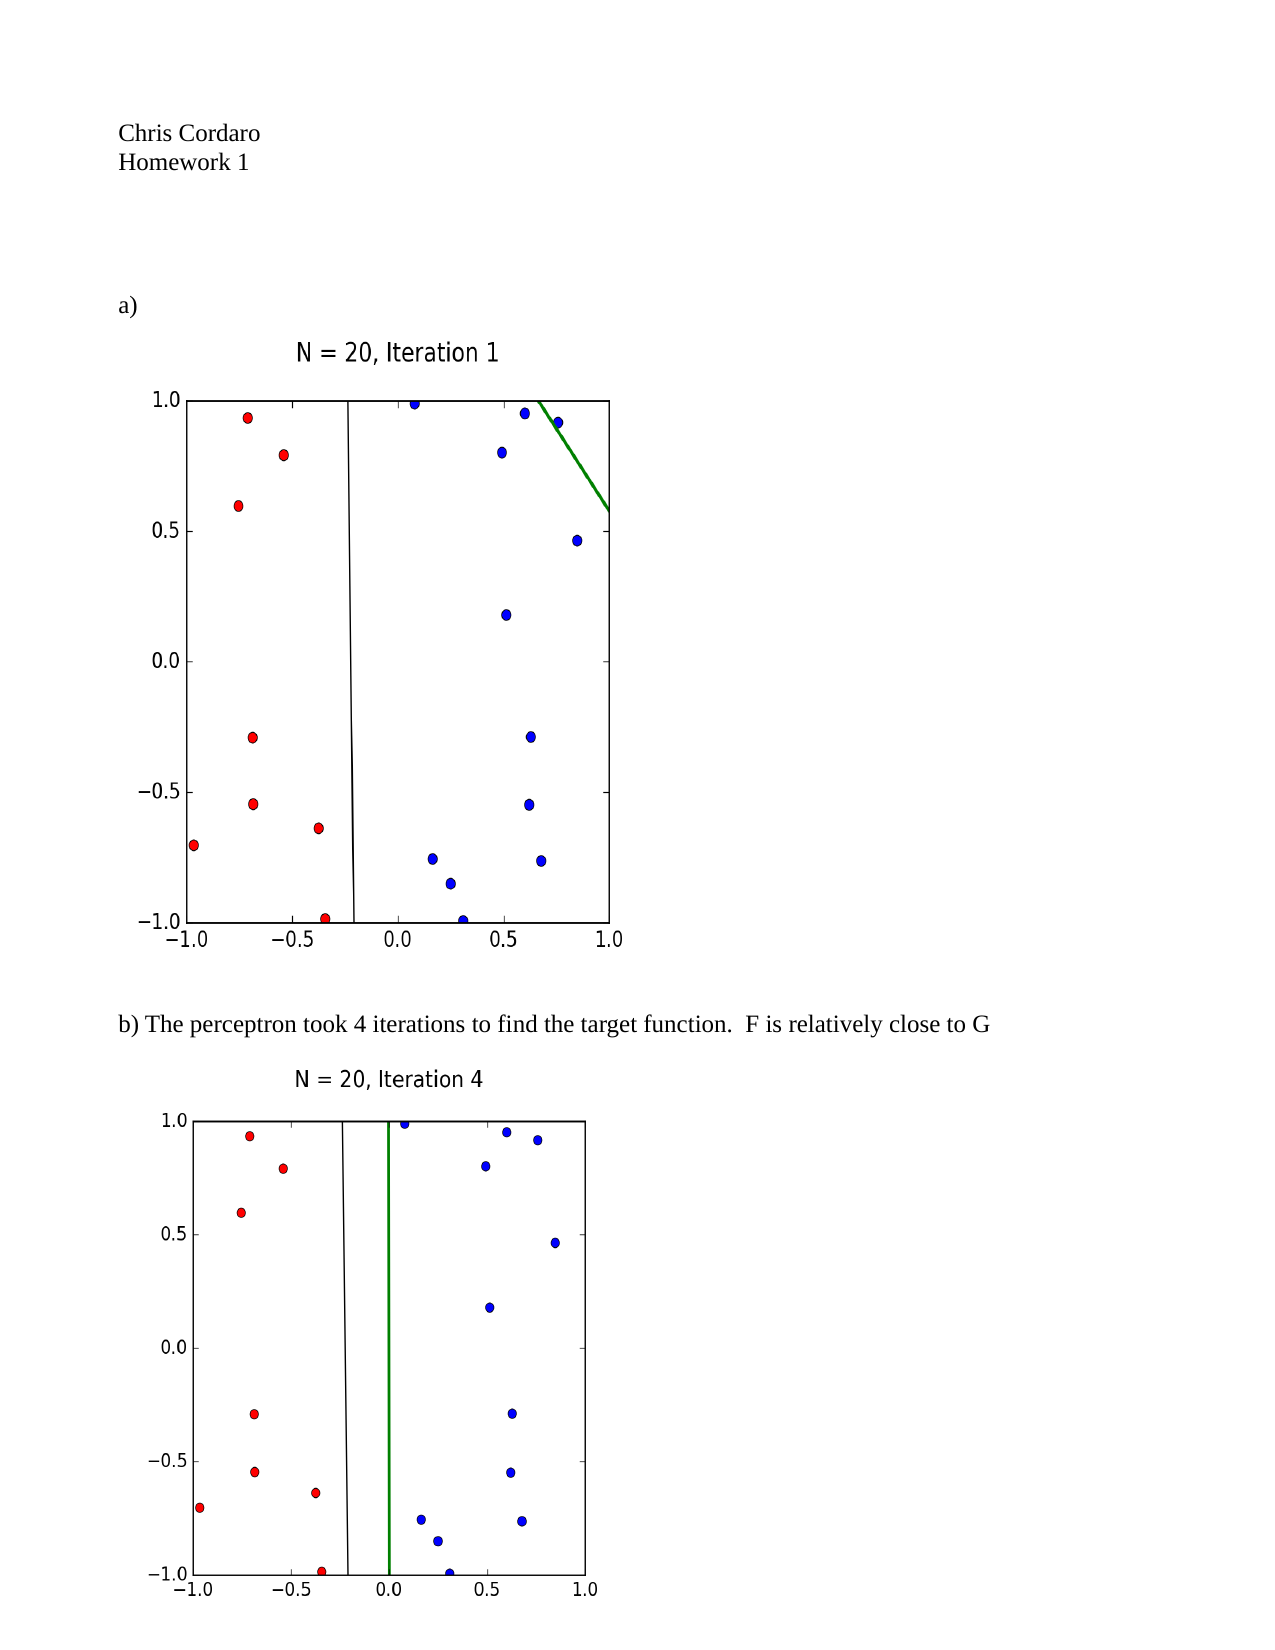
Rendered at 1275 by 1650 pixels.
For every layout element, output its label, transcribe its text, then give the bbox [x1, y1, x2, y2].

text a) [118, 291, 1157, 319]
text Homework 1 [118, 147, 1157, 176]
picture [125, 328, 634, 964]
picture [136, 1058, 608, 1611]
text b) The perceptron took 4 iterations to find the target function. F is relatively close to G [118, 1009, 1157, 1038]
text Chris Cordaro [118, 118, 1157, 147]
